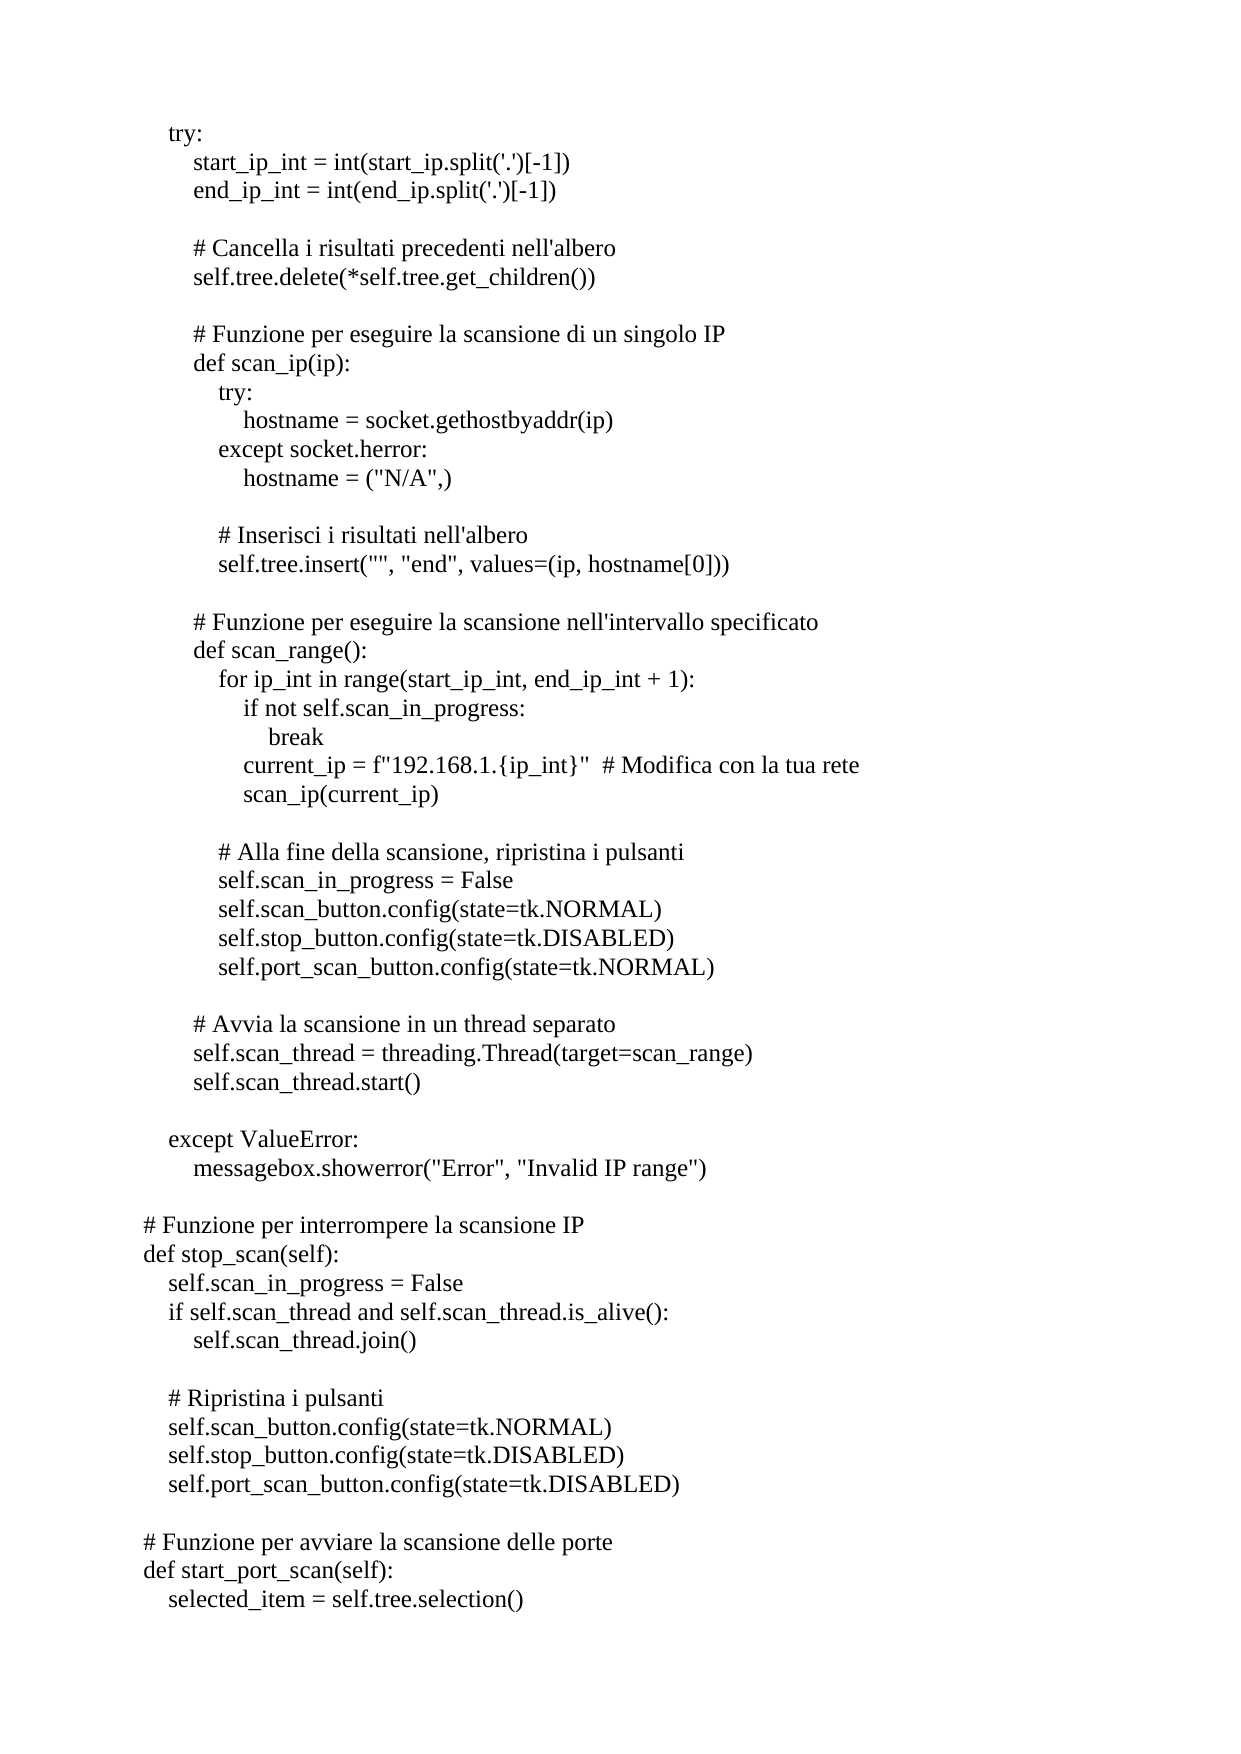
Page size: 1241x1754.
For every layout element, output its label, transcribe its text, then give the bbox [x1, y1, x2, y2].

text # Inserisci i risultati nell'albero [118, 521, 1122, 549]
text current_ip = f"192.168.1.{ip_int}" # Modifica con la tua rete [118, 751, 1122, 779]
text # Avvia la scansione in un thread separato [118, 1009, 1122, 1038]
text hostname = socket.gethostbyaddr(ip) [118, 406, 1122, 434]
text try: [118, 377, 1122, 406]
text # Funzione per avviare la scansione delle porte [118, 1527, 1122, 1556]
text messagebox.showerror("Error", "Invalid IP range") [118, 1153, 1122, 1182]
text # Ripristina i pulsanti [118, 1383, 1122, 1412]
text if self.scan_thread and self.scan_thread.is_alive(): [118, 1297, 1122, 1326]
text self.tree.insert("", "end", values=(ip, hostname[0])) [118, 549, 1122, 578]
text self.scan_thread.join() [118, 1326, 1122, 1354]
text self.scan_in_progress = False [118, 866, 1122, 894]
text def scan_range(): [118, 636, 1122, 664]
text except ValueError: [118, 1124, 1122, 1153]
text end_ip_int = int(end_ip.split('.')[-1]) [118, 176, 1122, 204]
text self.stop_button.config(state=tk.DISABLED) [118, 1441, 1122, 1469]
text self.stop_button.config(state=tk.DISABLED) [118, 923, 1122, 952]
text def start_port_scan(self): [118, 1556, 1122, 1584]
text # Funzione per eseguire la scansione di un singolo IP [118, 319, 1122, 348]
text break [118, 722, 1122, 751]
text self.scan_in_progress = False [118, 1268, 1122, 1297]
text self.port_scan_button.config(state=tk.NORMAL) [118, 952, 1122, 981]
text self.scan_button.config(state=tk.NORMAL) [118, 894, 1122, 923]
text selected_item = self.tree.selection() [118, 1584, 1122, 1613]
text def scan_ip(ip): [118, 348, 1122, 377]
text self.scan_thread.start() [118, 1067, 1122, 1096]
text self.tree.delete(*self.tree.get_children()) [118, 262, 1122, 291]
text scan_ip(current_ip) [118, 779, 1122, 808]
text except socket.herror: [118, 434, 1122, 463]
text hostname = ("N/A",) [118, 463, 1122, 492]
text # Funzione per eseguire la scansione nell'intervallo specificato [118, 607, 1122, 636]
text self.scan_thread = threading.Thread(target=scan_range) [118, 1038, 1122, 1067]
text self.scan_button.config(state=tk.NORMAL) [118, 1412, 1122, 1441]
text try: [118, 118, 1122, 147]
text if not self.scan_in_progress: [118, 693, 1122, 722]
text self.port_scan_button.config(state=tk.DISABLED) [118, 1469, 1122, 1498]
text start_ip_int = int(start_ip.split('.')[-1]) [118, 147, 1122, 176]
text # Funzione per interrompere la scansione IP [118, 1211, 1122, 1239]
text # Cancella i risultati precedenti nell'albero [118, 233, 1122, 262]
text # Alla fine della scansione, ripristina i pulsanti [118, 837, 1122, 866]
text for ip_int in range(start_ip_int, end_ip_int + 1): [118, 664, 1122, 693]
text def stop_scan(self): [118, 1239, 1122, 1268]
